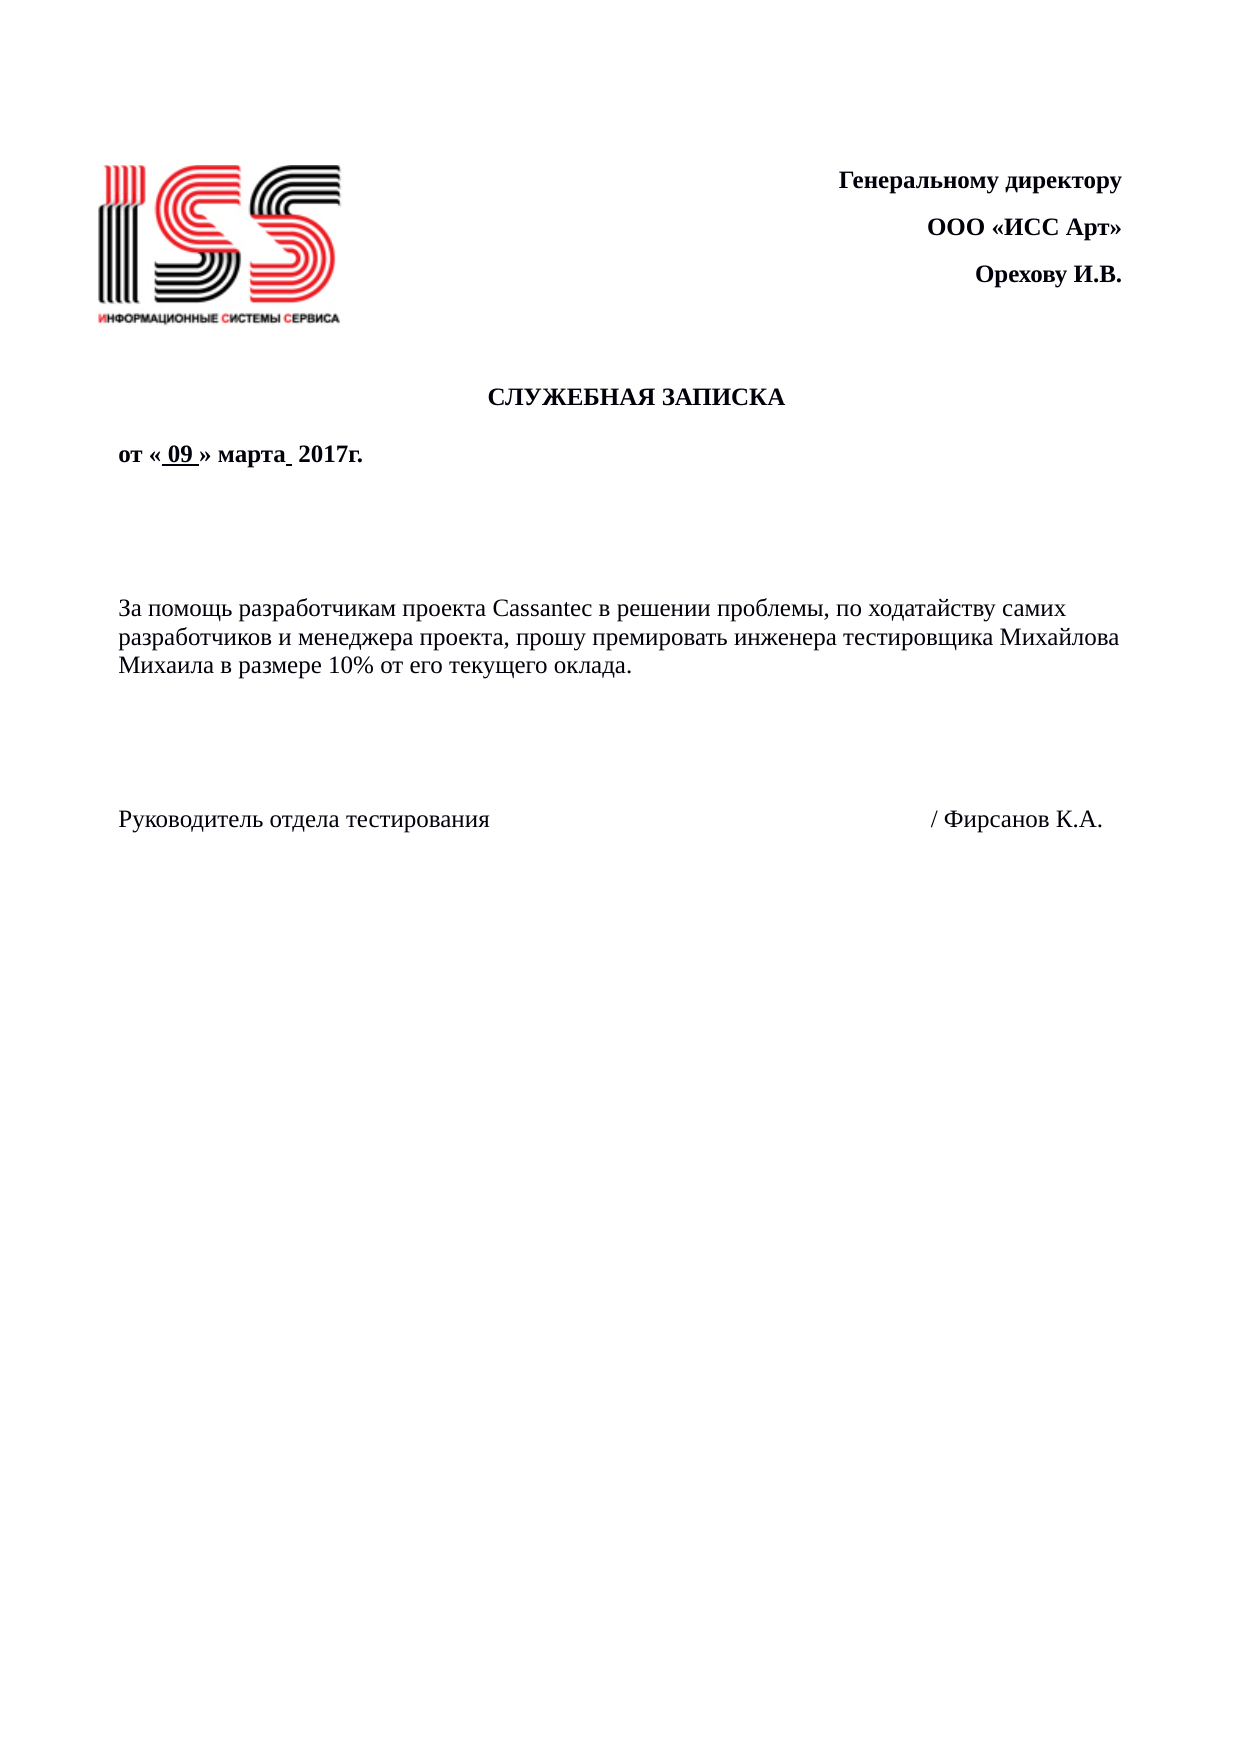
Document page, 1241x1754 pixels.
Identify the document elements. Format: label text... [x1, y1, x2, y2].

text ООО «ИСС Арт» [343, 212, 1122, 241]
text СЛУЖЕБНАЯ ЗАПИСКА [118, 382, 1122, 411]
text Генеральному директору [343, 165, 1122, 194]
text Орехову И.В. [343, 259, 1122, 288]
text За помощь разработчикам проекта Cassantec в решении проблемы, по ходатайству самих разработчиков и менеджера проекта, прошу премировать инженера тестировщика Михайлова Михаила в размере 10% от его текущего оклада. [118, 593, 1122, 679]
picture [97, 165, 343, 326]
text от « 09 » марта 2017г. [118, 439, 1122, 468]
text Руководитель отдела тестирования / Фирсанов К.А. [118, 804, 1122, 833]
